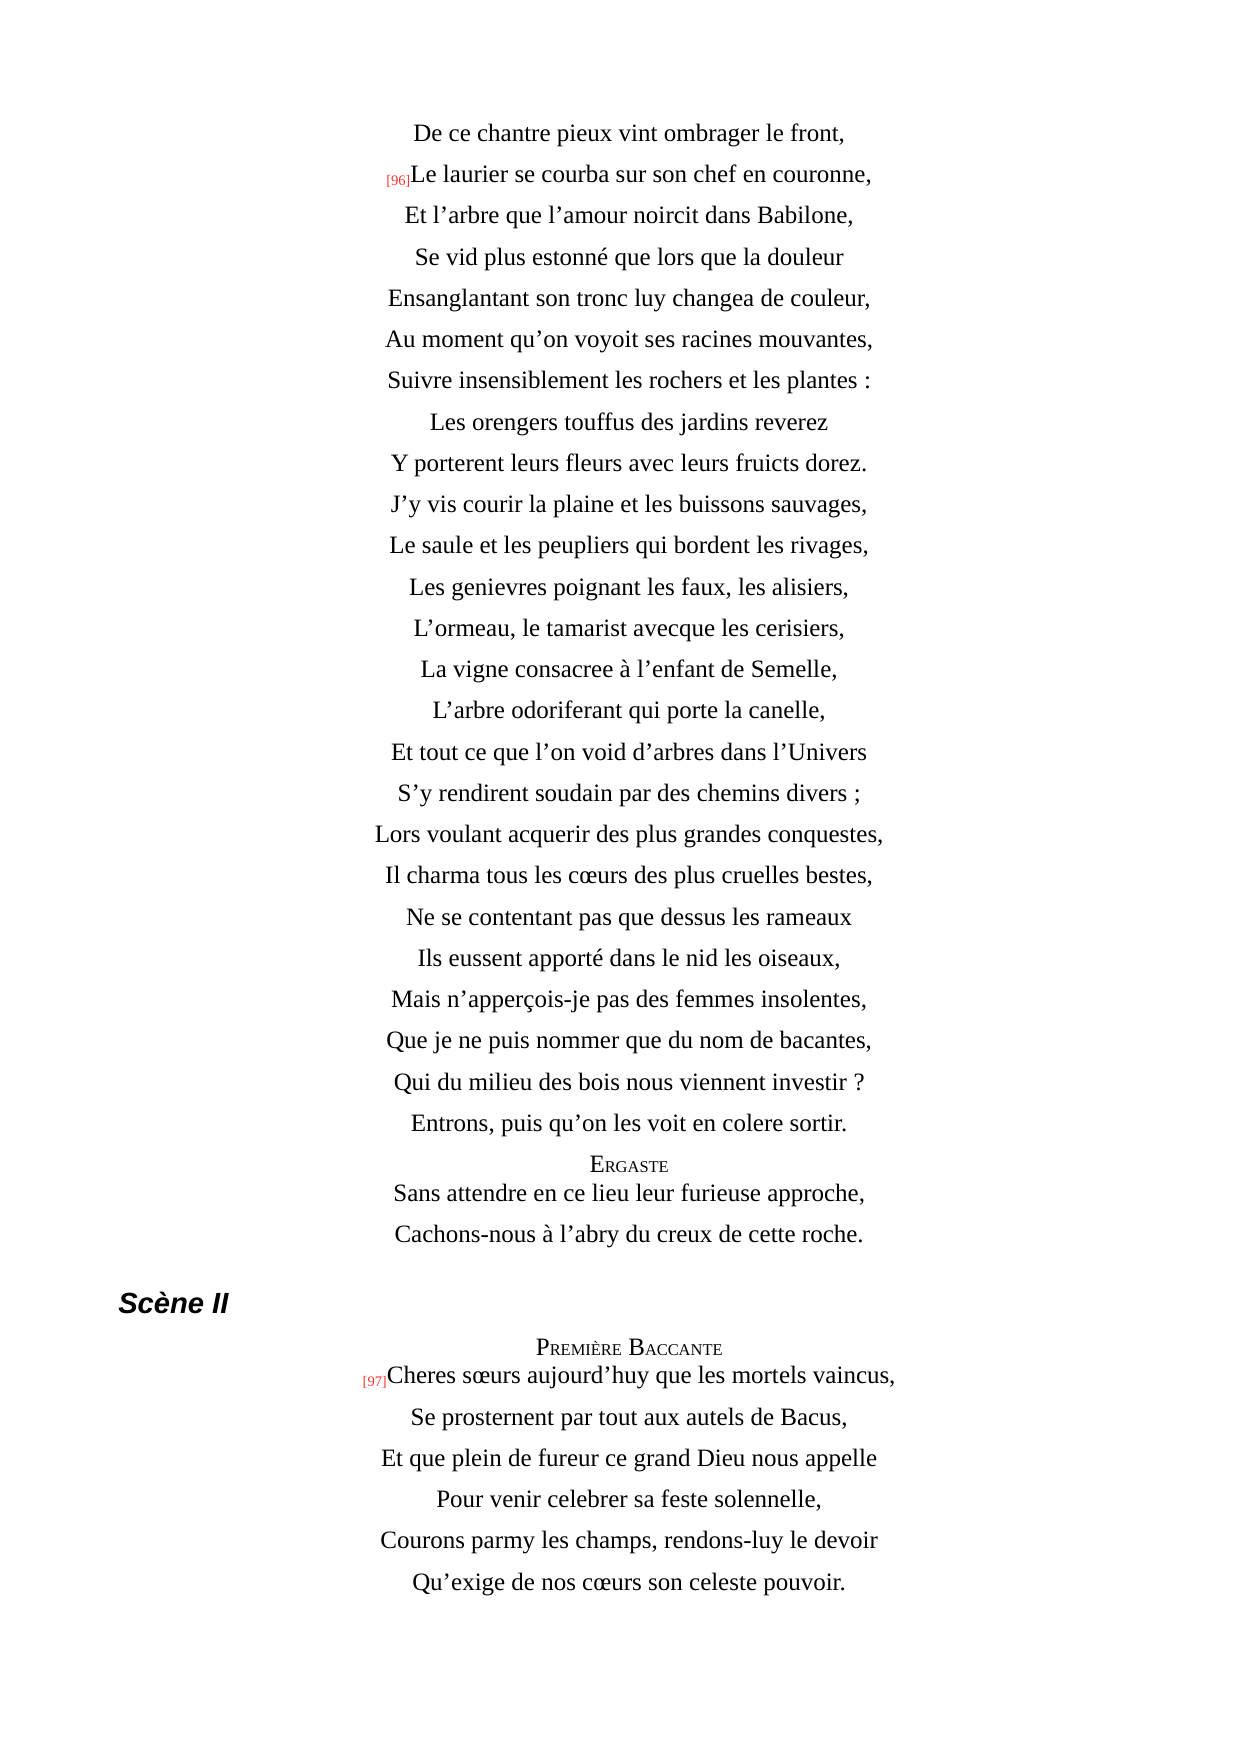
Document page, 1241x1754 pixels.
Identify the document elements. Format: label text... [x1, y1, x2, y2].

text Première Baccante [118, 1332, 1122, 1360]
text Ils eussent apporté dans le nid les oiseaux, [118, 943, 1122, 972]
text Et l’arbre que l’amour noircit dans Babilone, [118, 201, 1122, 229]
text Les genievres poignant les faux, les alisiers, [118, 572, 1122, 601]
text La vigne consacree à l’enfant de Semelle, [118, 654, 1122, 683]
text Le saule et les peupliers qui bordent les rivages, [118, 531, 1122, 559]
text Se vid plus estonné que lors que la douleur [118, 242, 1122, 271]
text L’ormeau, le tamarist avecque les cerisiers, [118, 613, 1122, 642]
text Lors voulant acquerir des plus grandes conquestes, [118, 819, 1122, 848]
text Mais n’apperçois-je pas des femmes insolentes, [118, 984, 1122, 1013]
text [96]Le laurier se courba sur son chef en couronne, [118, 159, 1122, 188]
text Qui du milieu des bois nous viennent investir ? [118, 1067, 1122, 1096]
subtitle Scène II [118, 1286, 1122, 1319]
text [97]Cheres sœurs aujourd’huy que les mortels vaincus, [118, 1360, 1122, 1389]
text Qu’exige de nos cœurs son celeste pouvoir. [118, 1567, 1122, 1595]
text Et tout ce que l’on void d’arbres dans l’Univers [118, 737, 1122, 766]
text Suivre insensiblement les rochers et les plantes : [118, 366, 1122, 394]
text Se prosternent par tout aux autels de Bacus, [118, 1402, 1122, 1430]
text Il charma tous les cœurs des plus cruelles bestes, [118, 861, 1122, 889]
text Que je ne puis nommer que du nom de bacantes, [118, 1026, 1122, 1054]
text Au moment qu’on voyoit ses racines mouvantes, [118, 324, 1122, 353]
text Ergaste [118, 1149, 1122, 1178]
text Entrons, puis qu’on les voit en colere sortir. [118, 1108, 1122, 1137]
text Sans attendre en ce lieu leur furieuse approche, [118, 1178, 1122, 1207]
text Pour venir celebrer sa feste solennelle, [118, 1484, 1122, 1513]
text J’y vis courir la plaine et les buissons sauvages, [118, 489, 1122, 518]
text Cachons-nous à l’abry du creux de cette roche. [118, 1219, 1122, 1248]
text Courons parmy les champs, rendons-luy le devoir [118, 1525, 1122, 1554]
text Ne se contentant pas que dessus les rameaux [118, 902, 1122, 931]
text Y porterent leurs fleurs avec leurs fruicts dorez. [118, 448, 1122, 477]
text De ce chantre pieux vint ombrager le front, [118, 118, 1122, 147]
text Ensanglantant son tronc luy changea de couleur, [118, 283, 1122, 312]
text Et que plein de fureur ce grand Dieu nous appelle [118, 1443, 1122, 1472]
text L’arbre odoriferant qui porte la canelle, [118, 696, 1122, 724]
text Les orengers touffus des jardins reverez [118, 407, 1122, 436]
text S’y rendirent soudain par des chemins divers ; [118, 778, 1122, 807]
